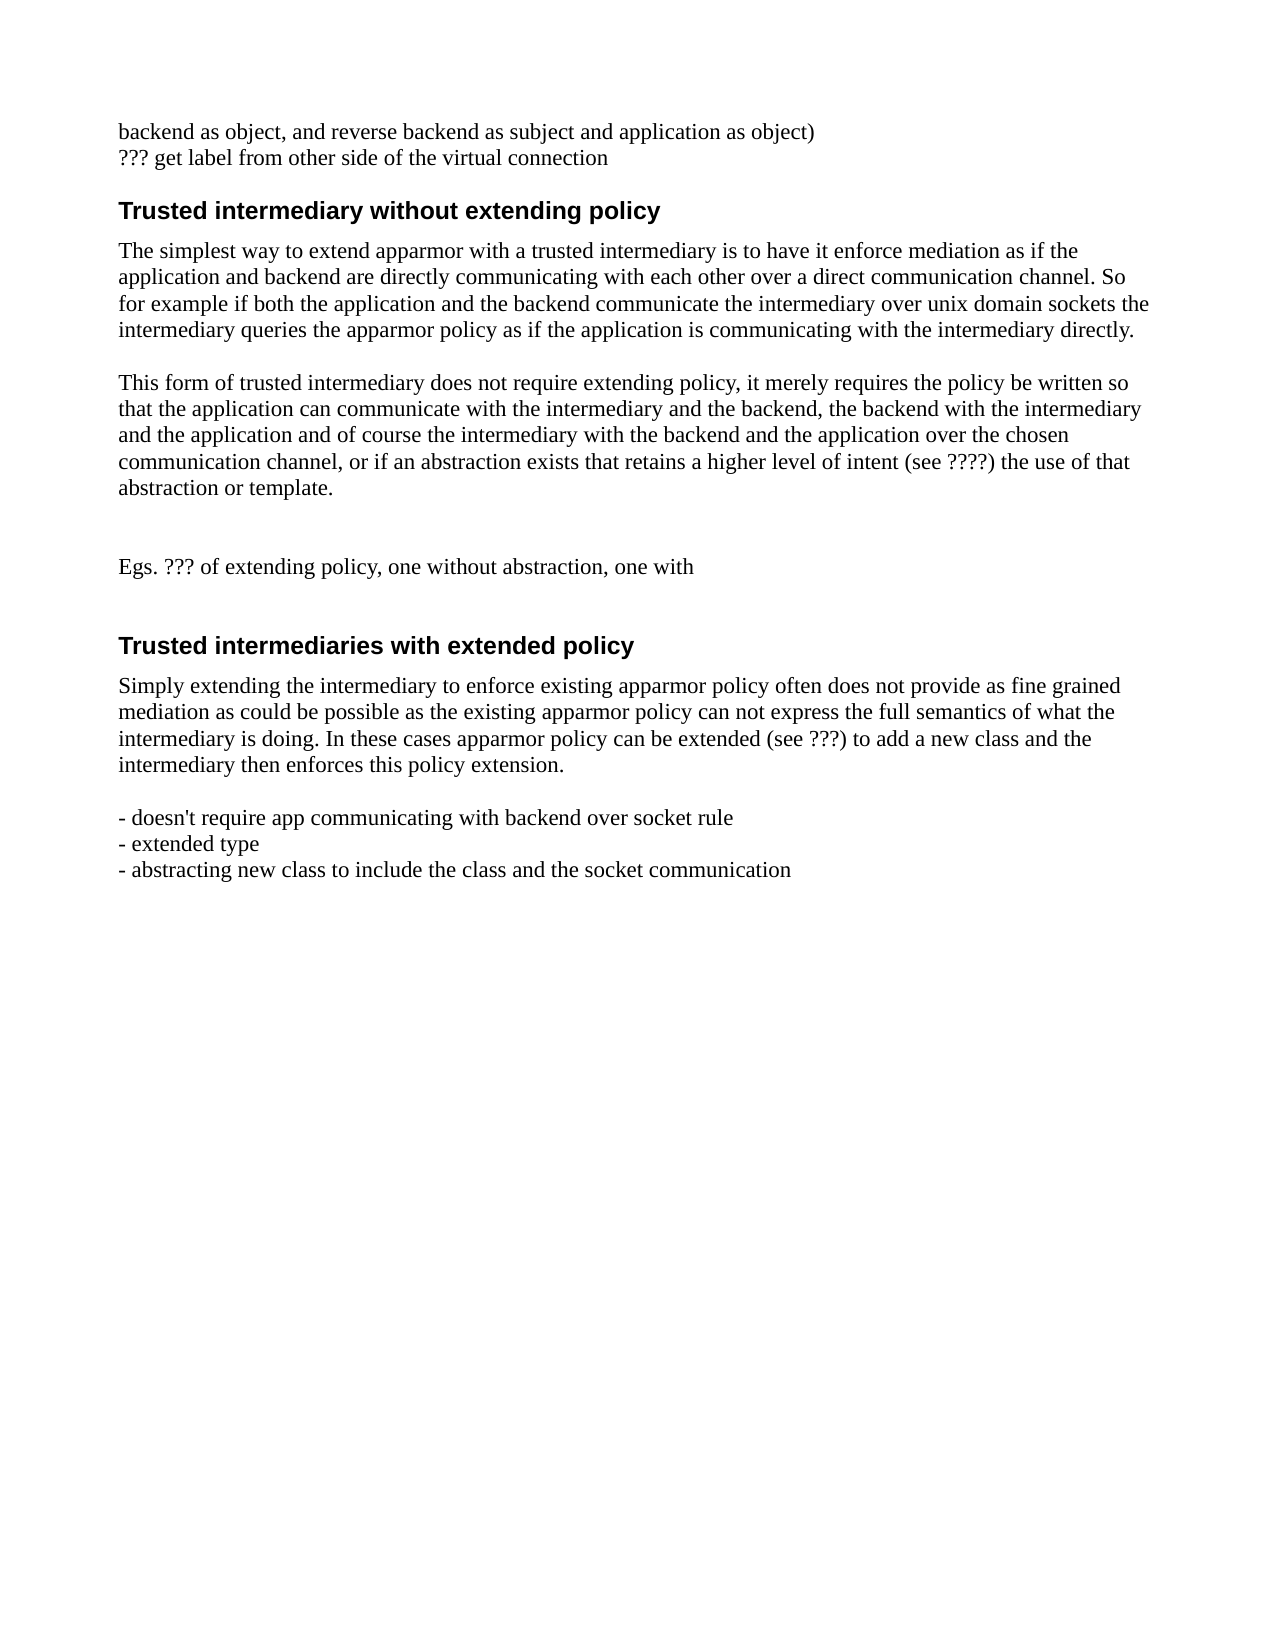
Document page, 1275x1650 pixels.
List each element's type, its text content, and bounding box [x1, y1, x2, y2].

text backend as object, and reverse backend as subject and application as object) [118, 118, 1157, 144]
subtitle Trusted intermediary without extending policy [118, 196, 1157, 224]
text - extended type [118, 830, 1157, 856]
text - abstracting new class to include the class and the socket communication [118, 856, 1157, 883]
text This form of trusted intermediary does not require extending policy, it merely requires the policy be written so that the application can communicate with the intermediary and the backend, the backend with the intermediary and the application and of course the intermediary with the backend and the application over the chosen communication channel, or if an abstraction exists that retains a higher level of intent (see ????) the use of that abstraction or template. [118, 369, 1157, 500]
subtitle Trusted intermediaries with extended policy [118, 631, 1157, 659]
text Simply extending the intermediary to enforce existing apparmor policy often does not provide as fine grained mediation as could be possible as the existing apparmor policy can not express the full semantics of what the intermediary is doing. In these cases apparmor policy can be extended (see ???) to add a new class and the intermediary then enforces this policy extension. [118, 672, 1157, 777]
text ??? get label from other side of the virtual connection [118, 144, 1157, 171]
text Egs. ??? of extending policy, one without abstraction, one with [118, 553, 1157, 579]
text The simplest way to extend apparmor with a trusted intermediary is to have it enforce mediation as if the application and backend are directly communicating with each other over a direct communication channel. So for example if both the application and the backend communicate the intermediary over unix domain sockets the intermediary queries the apparmor policy as if the application is communicating with the intermediary directly. [118, 237, 1157, 342]
text - doesn't require app communicating with backend over socket rule [118, 804, 1157, 830]
